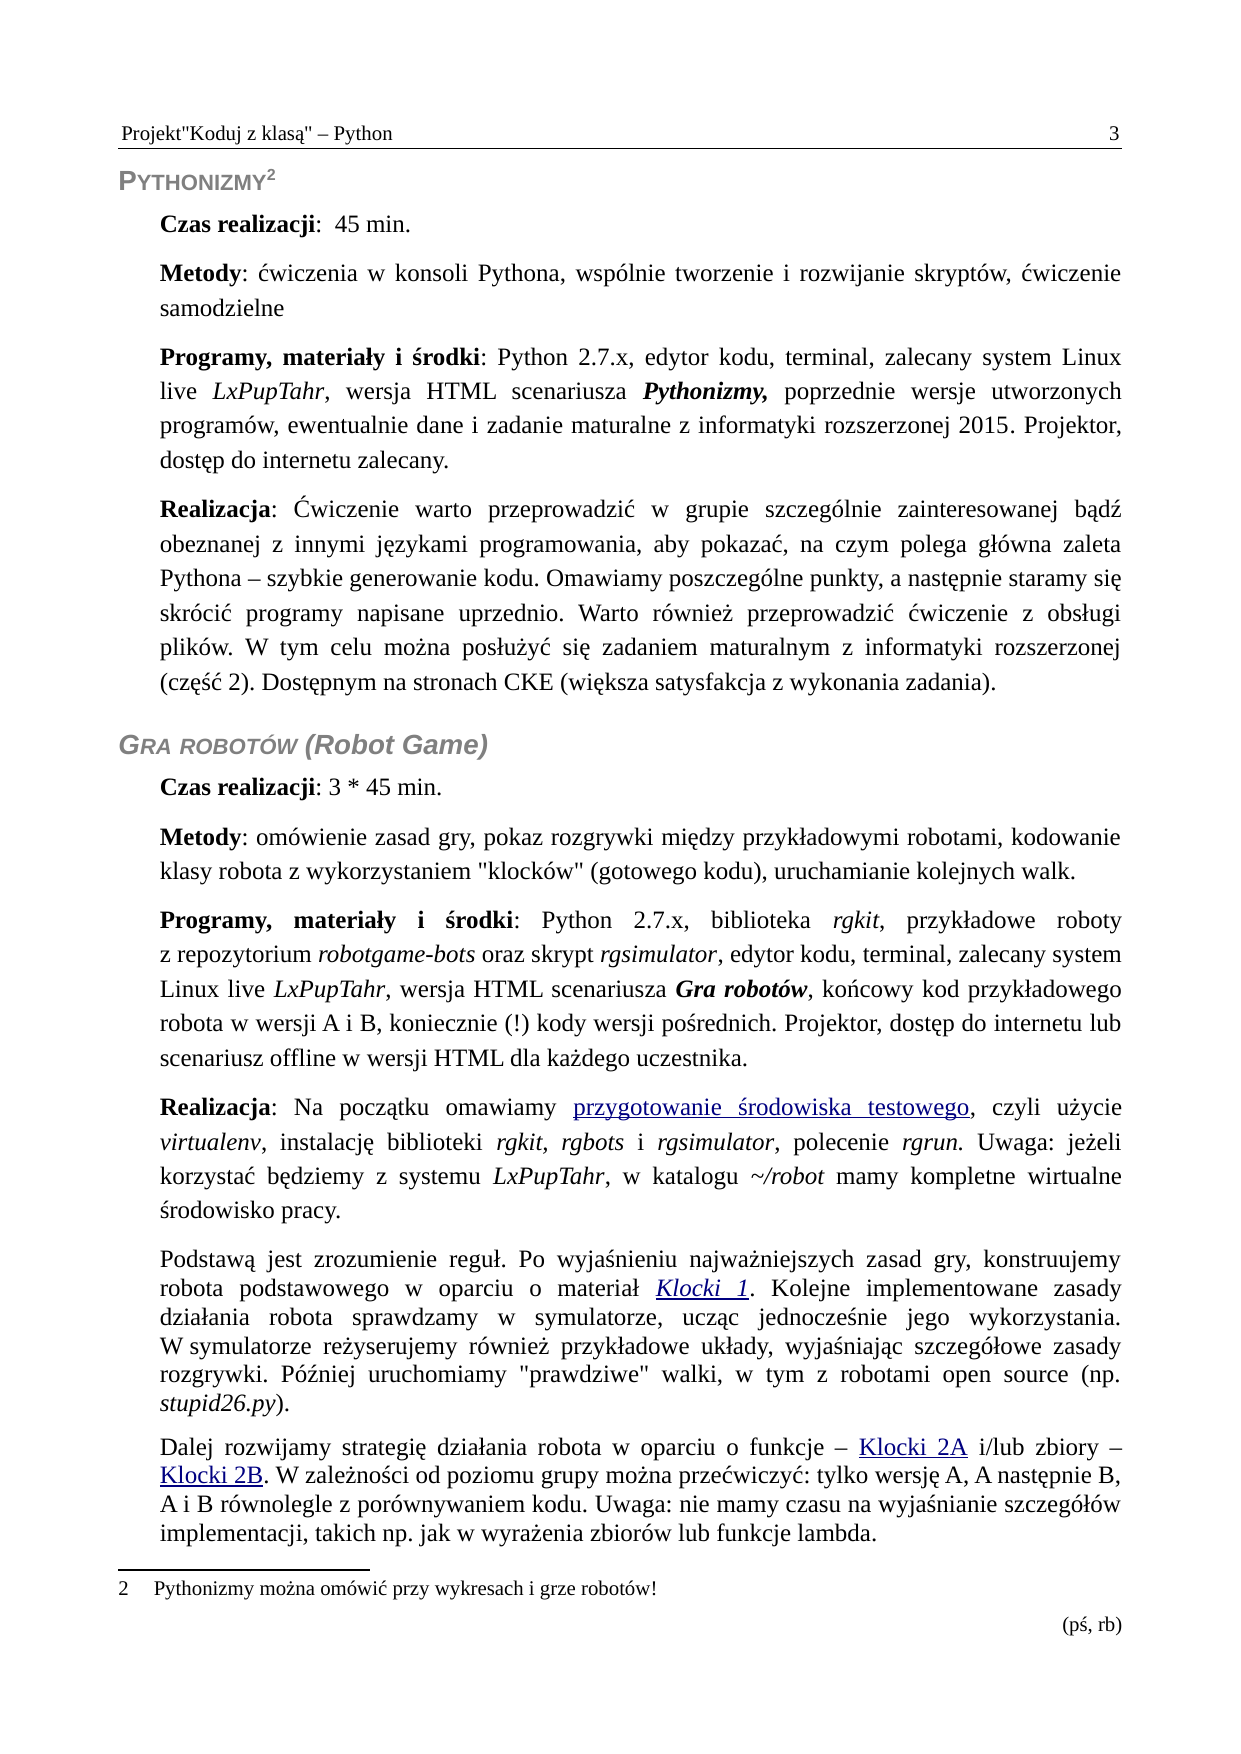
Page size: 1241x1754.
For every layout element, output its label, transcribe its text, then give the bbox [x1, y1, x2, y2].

subtitle Pythonizmy [118, 165, 1122, 197]
text Metody: ćwiczenia w konsoli Pythona, wspólnie tworzenie i rozwijanie skryptów, ćwiczenie samodzielne [159, 258, 1122, 321]
text Czas realizacji: 3 * 45 min. [159, 772, 1122, 801]
text Pythonizmy można omówić przy wykresach i grze robotów! [118, 1576, 1122, 1600]
text Realizacja: Ćwiczenie warto przeprowadzić w grupie szczególnie zainteresowanej bądź obeznanej z innymi językami programowania, aby pokazać, na czym polega główna zaleta Pythona – szybkie generowanie kodu. Omawiamy poszczególne punkty, a następnie staramy się skrócić programy napisane uprzednio. Warto również przeprowadzić ćwiczenie z obsługi plików. W tym celu można posłużyć się zadaniem maturalnym z informatyki rozszerzonej (część 2). Dostępnym na stronach CKE (większa satysfakcja z wykonania zadania). [159, 494, 1122, 695]
text Realizacja: Na początku omawiamy przygotowanie środowiska testowego, czyli użycie virtualenv, instalację biblioteki rgkit, rgbots i rgsimulator, polecenie rgrun. Uwaga: jeżeli korzystać będziemy z systemu LxPupTahr, w katalogu ~/robot mamy kompletne wirtualne środowisko pracy. [159, 1092, 1122, 1224]
text Metody: omówienie zasad gry, pokaz rozgrywki między przykładowymi robotami, kodowanie klasy robota z wykorzystaniem "klocków" (gotowego kodu), uruchamianie kolejnych walk. [159, 822, 1122, 885]
text Podstawą jest zrozumienie reguł. Po wyjaśnieniu najważniejszych zasad gry, konstruujemy robota podstawowego w oparciu o materiał Klocki 1. Kolejne implementowane zasady działania robota sprawdzamy w symulatorze, ucząc jednocześnie jego wykorzystania. W symulatorze reżyserujemy również przykładowe układy, wyjaśniając szczegółowe zasady rozgrywki. Później uruchomiamy "prawdziwe" walki, w tym z robotami open source (np. stupid26.py). [159, 1244, 1122, 1417]
text Programy, materiały i środki: Python 2.7.x, biblioteka rgkit, przykładowe roboty z repozytorium robotgame-bots oraz skrypt rgsimulator, edytor kodu, terminal, zalecany system Linux live LxPupTahr, wersja HTML scenariusza Gra robotów, końcowy kod przykładowego robota w wersji A i B, koniecznie (!) kody wersji pośrednich. Projektor, dostęp do internetu lub scenariusz offline w wersji HTML dla każdego uczestnika. [159, 905, 1122, 1072]
text Czas realizacji: 45 min. [159, 209, 1122, 238]
subtitle Gra robotów (Robot Game) [118, 728, 1122, 760]
text Dalej rozwijamy strategię działania robota w oparciu o funkcje – Klocki 2A i/lub zbiory – Klocki 2B. W zależności od poziomu grupy można przećwiczyć: tylko wersję A, A następnie B, A i B równolegle z porównywaniem kodu. Uwaga: nie mamy czasu na wyjaśnianie szczegółów implementacji, takich np. jak w wyrażenia zbiorów lub funkcje lambda. [159, 1432, 1122, 1547]
text Programy, materiały i środki: Python 2.7.x, edytor kodu, terminal, zalecany system Linux live LxPupTahr, wersja HTML scenariusza Pythonizmy, poprzednie wersje utworzonych programów, ewentualnie dane i zadanie maturalne z informatyki rozszerzonej 2015. Projektor, dostęp do internetu zalecany. [159, 342, 1122, 474]
